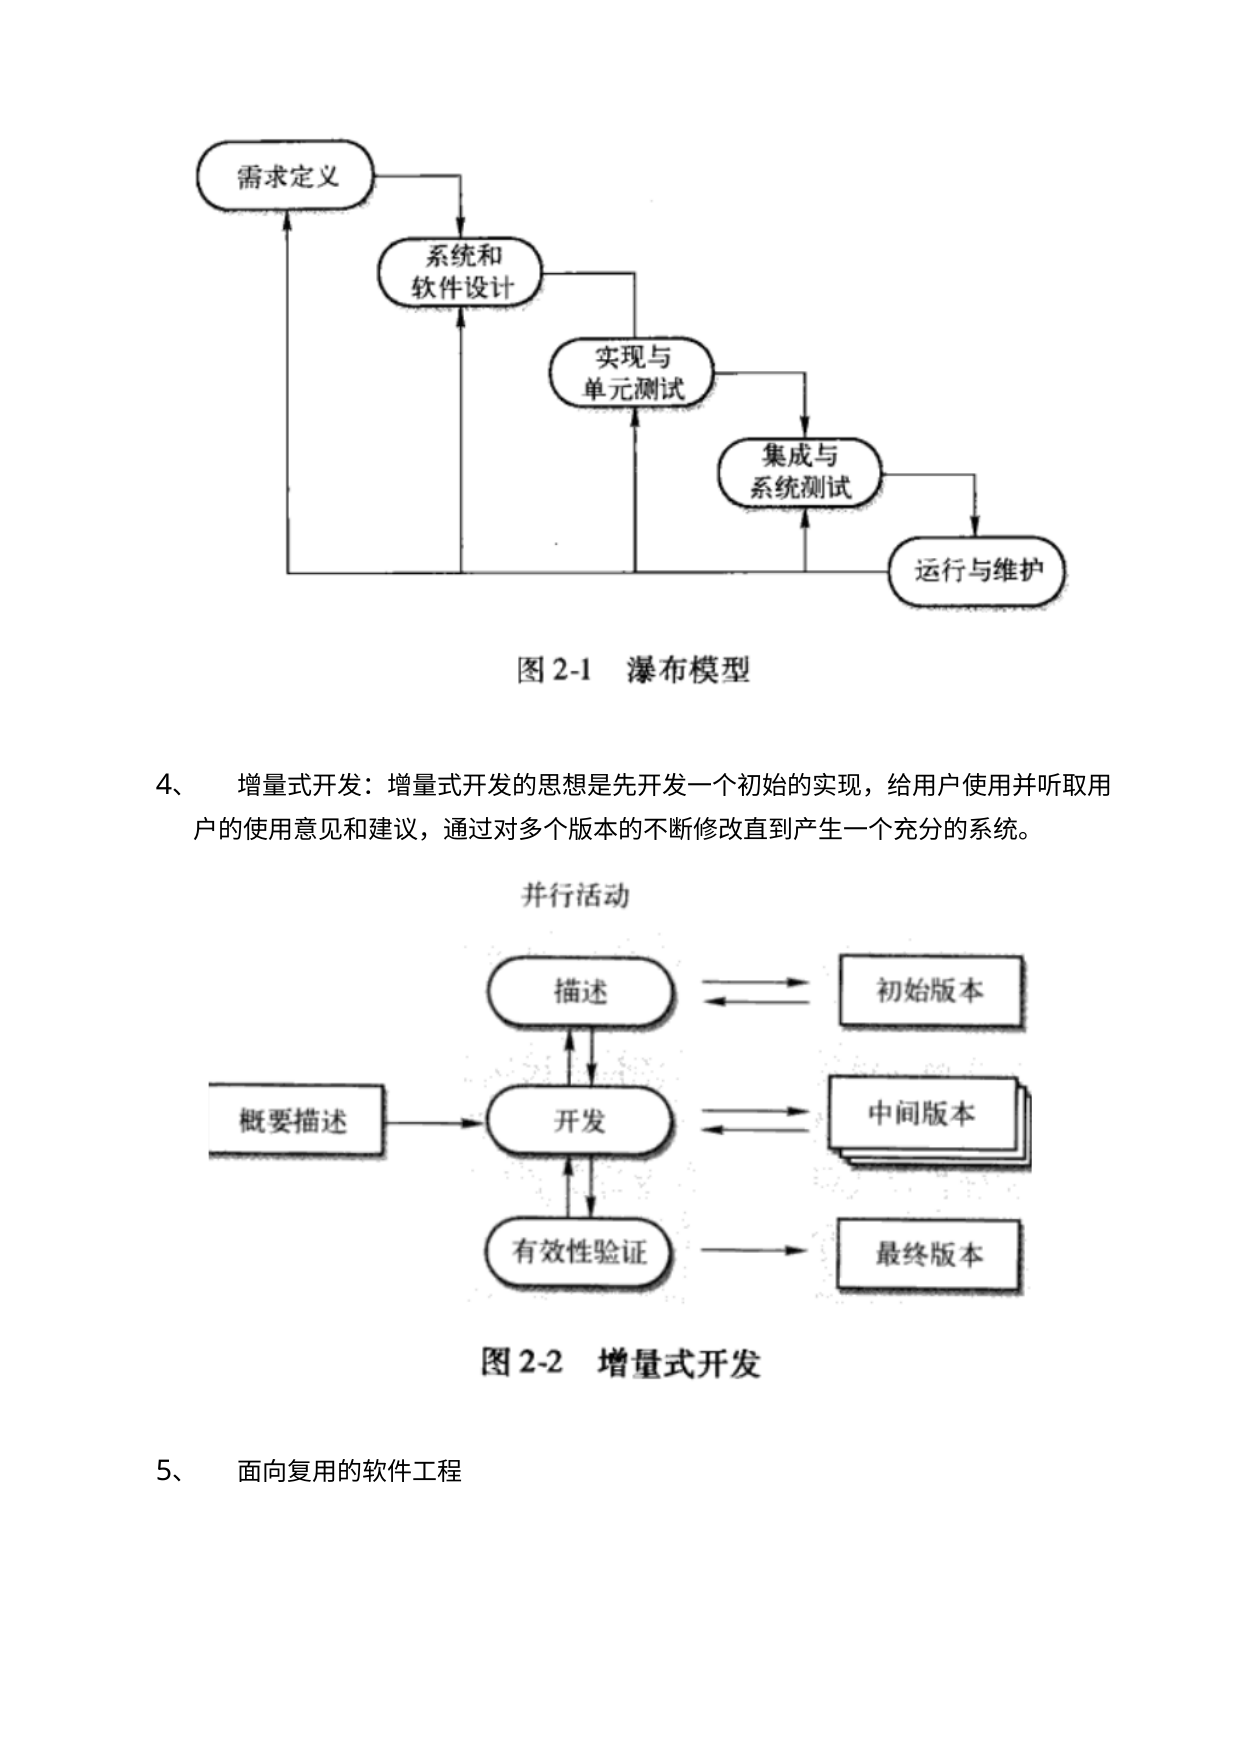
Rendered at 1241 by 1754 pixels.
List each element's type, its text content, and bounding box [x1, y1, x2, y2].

list 面向复用的软件工程 [156, 1450, 1122, 1489]
list 增量式开发：增量式开发的思想是先开发一个初始的实现，给用户使用并听取用户的使用意见和建议，通过对多个版本的不断修改直到产生一个充分的系统。 [156, 764, 1122, 846]
picture [156, 118, 1084, 695]
picture [208, 867, 1032, 1382]
